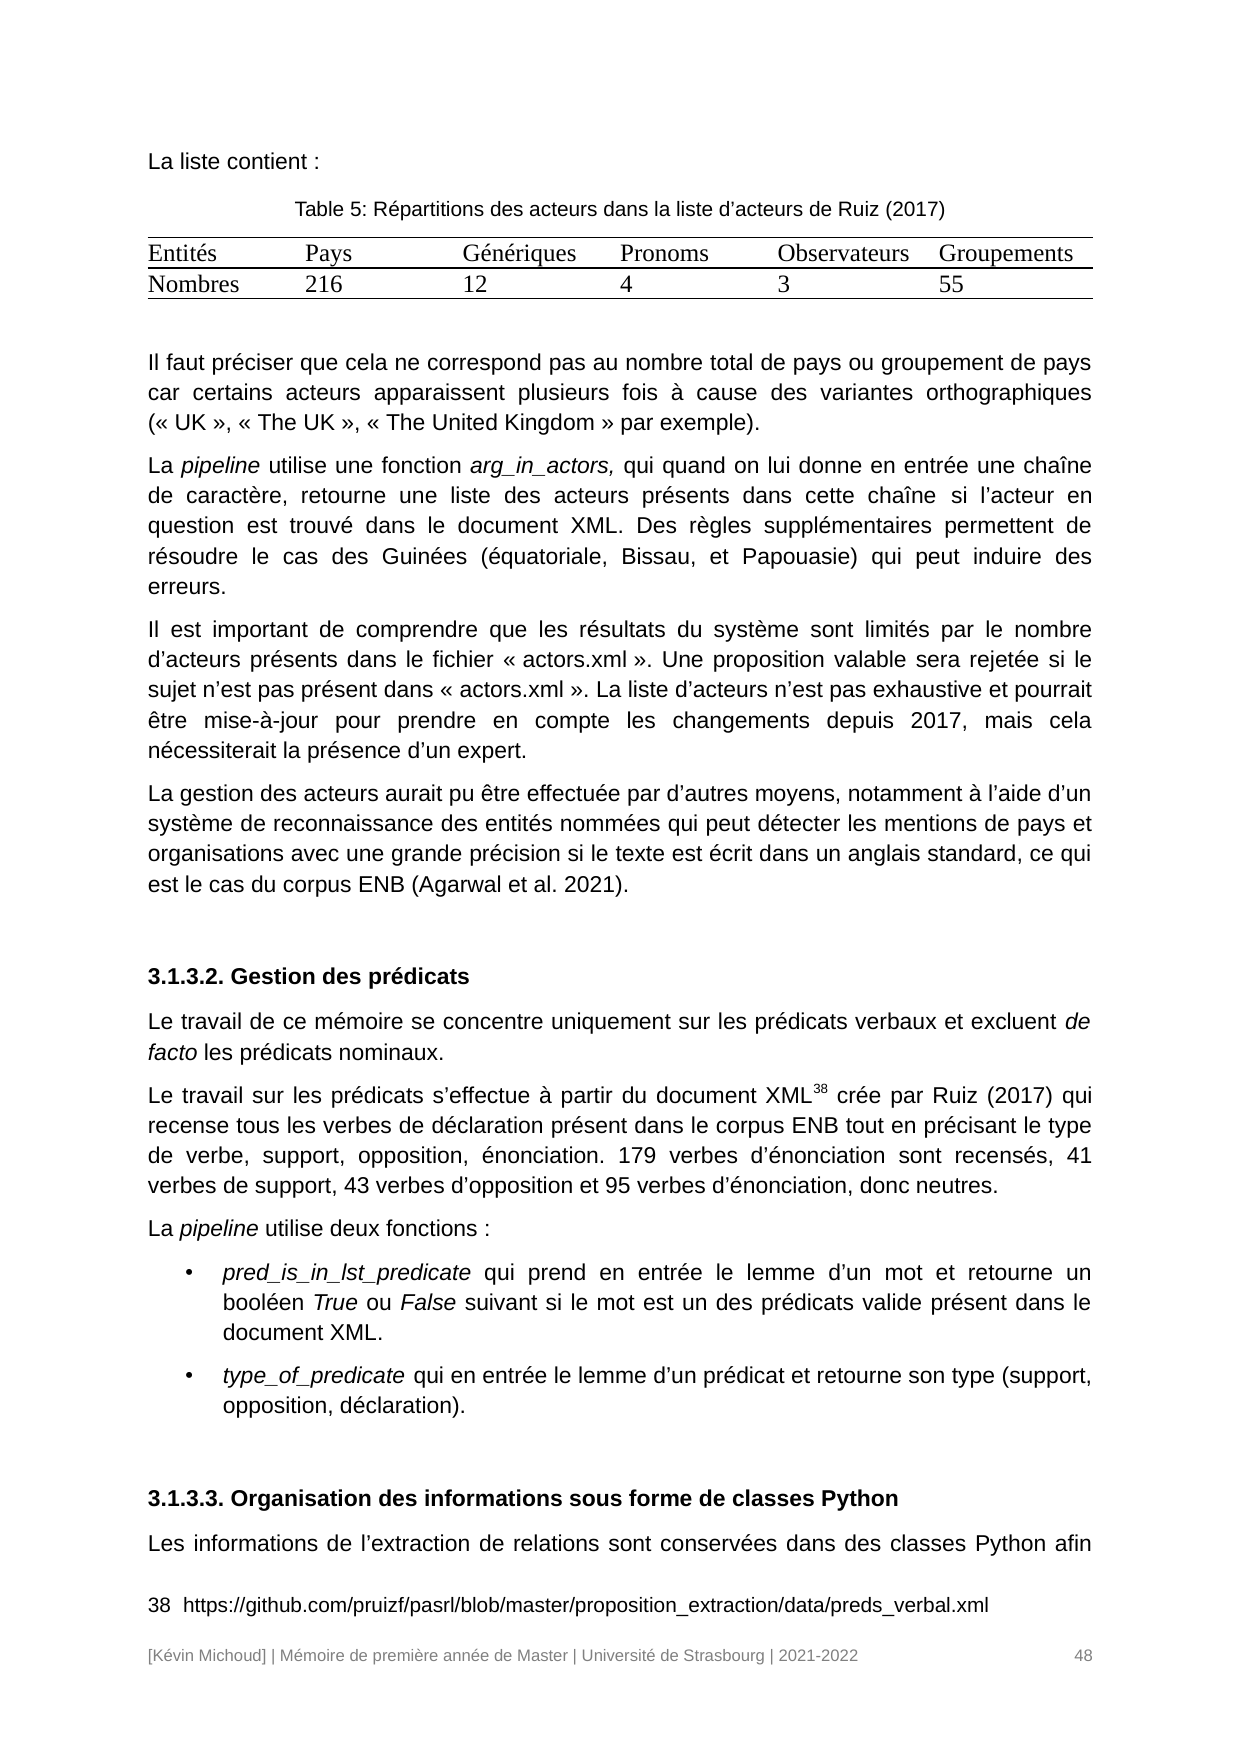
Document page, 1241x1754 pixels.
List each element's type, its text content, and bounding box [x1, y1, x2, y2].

text La liste contient : [148, 148, 1093, 174]
table_cell 55 [939, 269, 1093, 297]
list pred_is_in_lst_predicate qui prend en entrée le lemme d’un mot et retourne un booléen True ou False suivant si le mot est un des prédicats valide présent dans le document XML. [185, 1258, 1093, 1345]
list type_of_predicate qui en entrée le lemme d’un prédicat et retourne son type (support, opposition, déclaration). [185, 1362, 1093, 1418]
subtitle Gestion des prédicats [148, 963, 1093, 989]
text Il est important de comprendre que les résultats du système sont limités par le nombre d’acteurs présents dans le fichier « actors.xml ». Une proposition valable sera rejetée si le sujet n’est pas présent dans « actors.xml ». La liste d’acteurs n’est pas exhaustive et pourrait être mise-à-jour pour prendre en compte les changements depuis 2017, mais cela nécessiterait la présence d’un expert. [148, 616, 1093, 763]
table_header Pronoms [620, 238, 777, 267]
table_cell 12 [463, 269, 620, 297]
table_cell Nombres [148, 269, 305, 297]
text Les informations de l’extraction de relations sont conservées dans des classes Python afin [148, 1530, 1093, 1556]
table_header Observateurs [778, 238, 939, 267]
table_header Groupements [939, 238, 1093, 267]
text https://github.com/pruizf/pasrl/blob/master/proposition_extraction/data/preds_verbal.xml [148, 1593, 1093, 1617]
text Le travail de ce mémoire se concentre uniquement sur les prédicats verbaux et excluent de facto les prédicats nominaux. [148, 1008, 1093, 1065]
text Le travail sur les prédicats s’effectue à partir du document XML crée par Ruiz (2017) qui recense tous les verbes de déclaration présent dans le corpus ENB tout en précisant le type de verbe, support, opposition, énonciation. 179 verbes d’énonciation sont recensés, 41 verbes de support, 43 verbes d’opposition et 95 verbes d’énonciation, donc neutres. [148, 1082, 1093, 1198]
text La pipeline utilise deux fonctions : [148, 1215, 1093, 1242]
table_header Génériques [463, 238, 620, 267]
table_header Entités [148, 238, 305, 267]
text La pipeline utilise une fonction arg_in_actors, qui quand on lui donne en entrée une chaîne de caractère, retourne une liste des acteurs présents dans cette chaîne si l’acteur en question est trouvé dans le document XML. Des règles supplémentaires permettent de résoudre le cas des Guinées (équatoriale, Bissau, et Papouasie) qui peut induire des erreurs. [148, 452, 1093, 599]
subtitle Organisation des informations sous forme de classes Python [148, 1484, 1093, 1511]
text Il faut préciser que cela ne correspond pas au nombre total de pays ou groupement de pays car certains acteurs apparaissent plusieurs fois à cause des variantes orthographiques (« UK », « The UK », « The United Kingdom » par exemple). [148, 348, 1093, 435]
table_cell 216 [305, 269, 462, 297]
text La gestion des acteurs aurait pu être effectuée par d’autres moyens, notamment à l’aide d’un système de reconnaissance des entités nommées qui peut détecter les mentions de pays et organisations avec une grande précision si le texte est écrit dans un anglais standard, ce qui est le cas du corpus ENB (Agarwal et al. 2021). [148, 780, 1093, 897]
table_cell 3 [778, 269, 939, 297]
table_header Pays [305, 238, 462, 267]
table_cell 4 [620, 269, 777, 297]
text Table 5: Répartitions des acteurs dans la liste d’acteurs de Ruiz (2017) [148, 197, 1093, 221]
